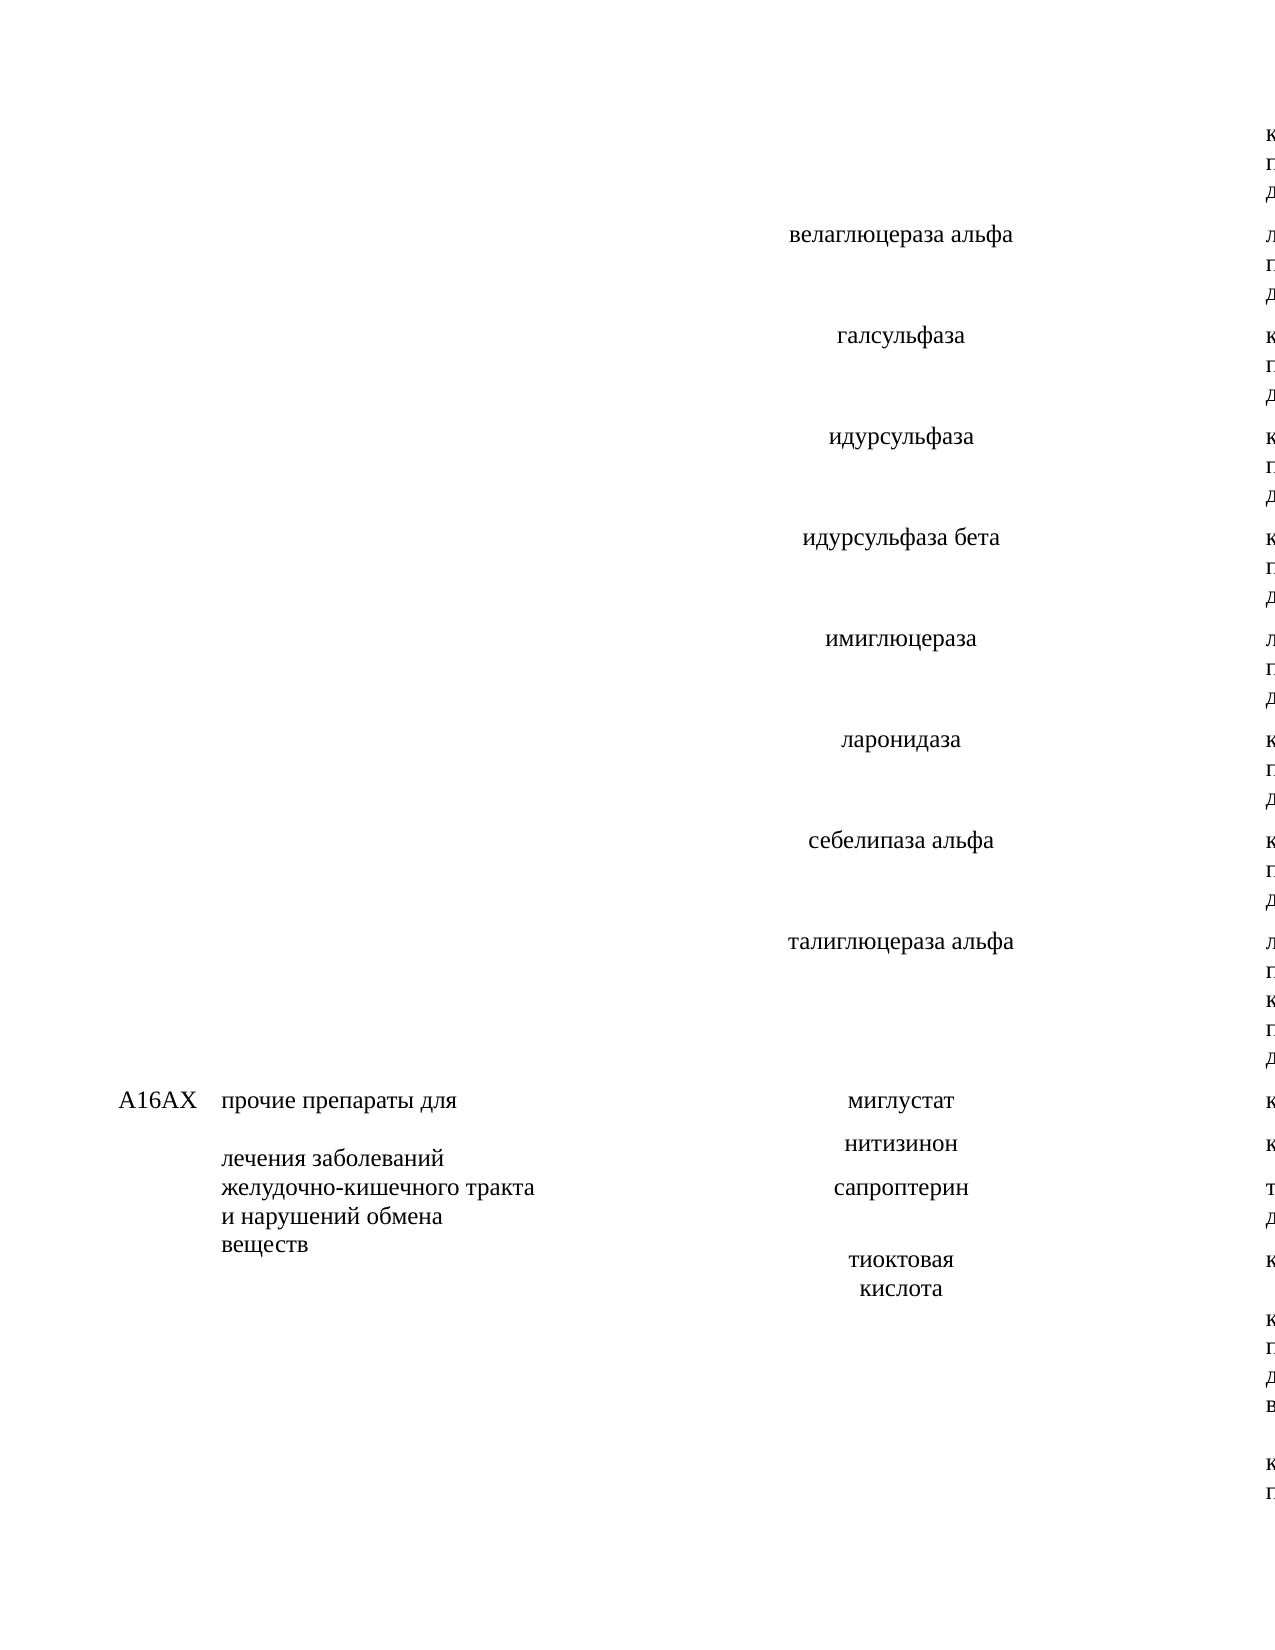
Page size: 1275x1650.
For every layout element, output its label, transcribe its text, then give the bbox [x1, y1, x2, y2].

table_cell талиглюцераза альфа [537, 926, 1266, 1085]
table_cell [118, 320, 221, 421]
table_cell [118, 118, 221, 219]
table_cell [221, 623, 537, 724]
table_cell [118, 522, 221, 623]
table_cell [537, 118, 1266, 219]
table_cell [221, 421, 537, 522]
table_cell [118, 219, 221, 320]
table_cell [118, 825, 221, 926]
table_cell [118, 421, 221, 522]
table_cell [221, 320, 537, 421]
table_cell идурсульфаза [537, 421, 1266, 522]
table_cell [221, 724, 537, 825]
table_cell A16AX [118, 1085, 221, 1504]
table_cell [118, 926, 221, 1085]
table_cell миглустат [537, 1085, 1266, 1128]
table_cell велаглюцераза альфа [537, 219, 1266, 320]
table_cell капсулы [1266, 1129, 1275, 1172]
table_cell прочие препараты для лечения заболеваний желудочно-кишечного тракта и нарушений обмена веществ [221, 1085, 537, 1504]
table_cell [221, 118, 537, 219]
table_cell [221, 219, 537, 320]
table_cell [221, 825, 537, 926]
table_cell идурсульфаза бета [537, 522, 1266, 623]
table_cell [118, 623, 221, 724]
table_cell галсульфаза [537, 320, 1266, 421]
table_cell ларонидаза [537, 724, 1266, 825]
table_cell нитизинон [537, 1129, 1266, 1172]
table_cell себелипаза альфа [537, 825, 1266, 926]
table_cell [118, 724, 221, 825]
table_cell сапроптерин [537, 1172, 1266, 1244]
table_cell тиоктовая кислота [537, 1244, 1266, 1504]
table_cell имиглюцераза [537, 623, 1266, 724]
table_cell [221, 926, 537, 1085]
table_cell капсулы [1266, 1085, 1275, 1128]
table_cell [221, 522, 537, 623]
